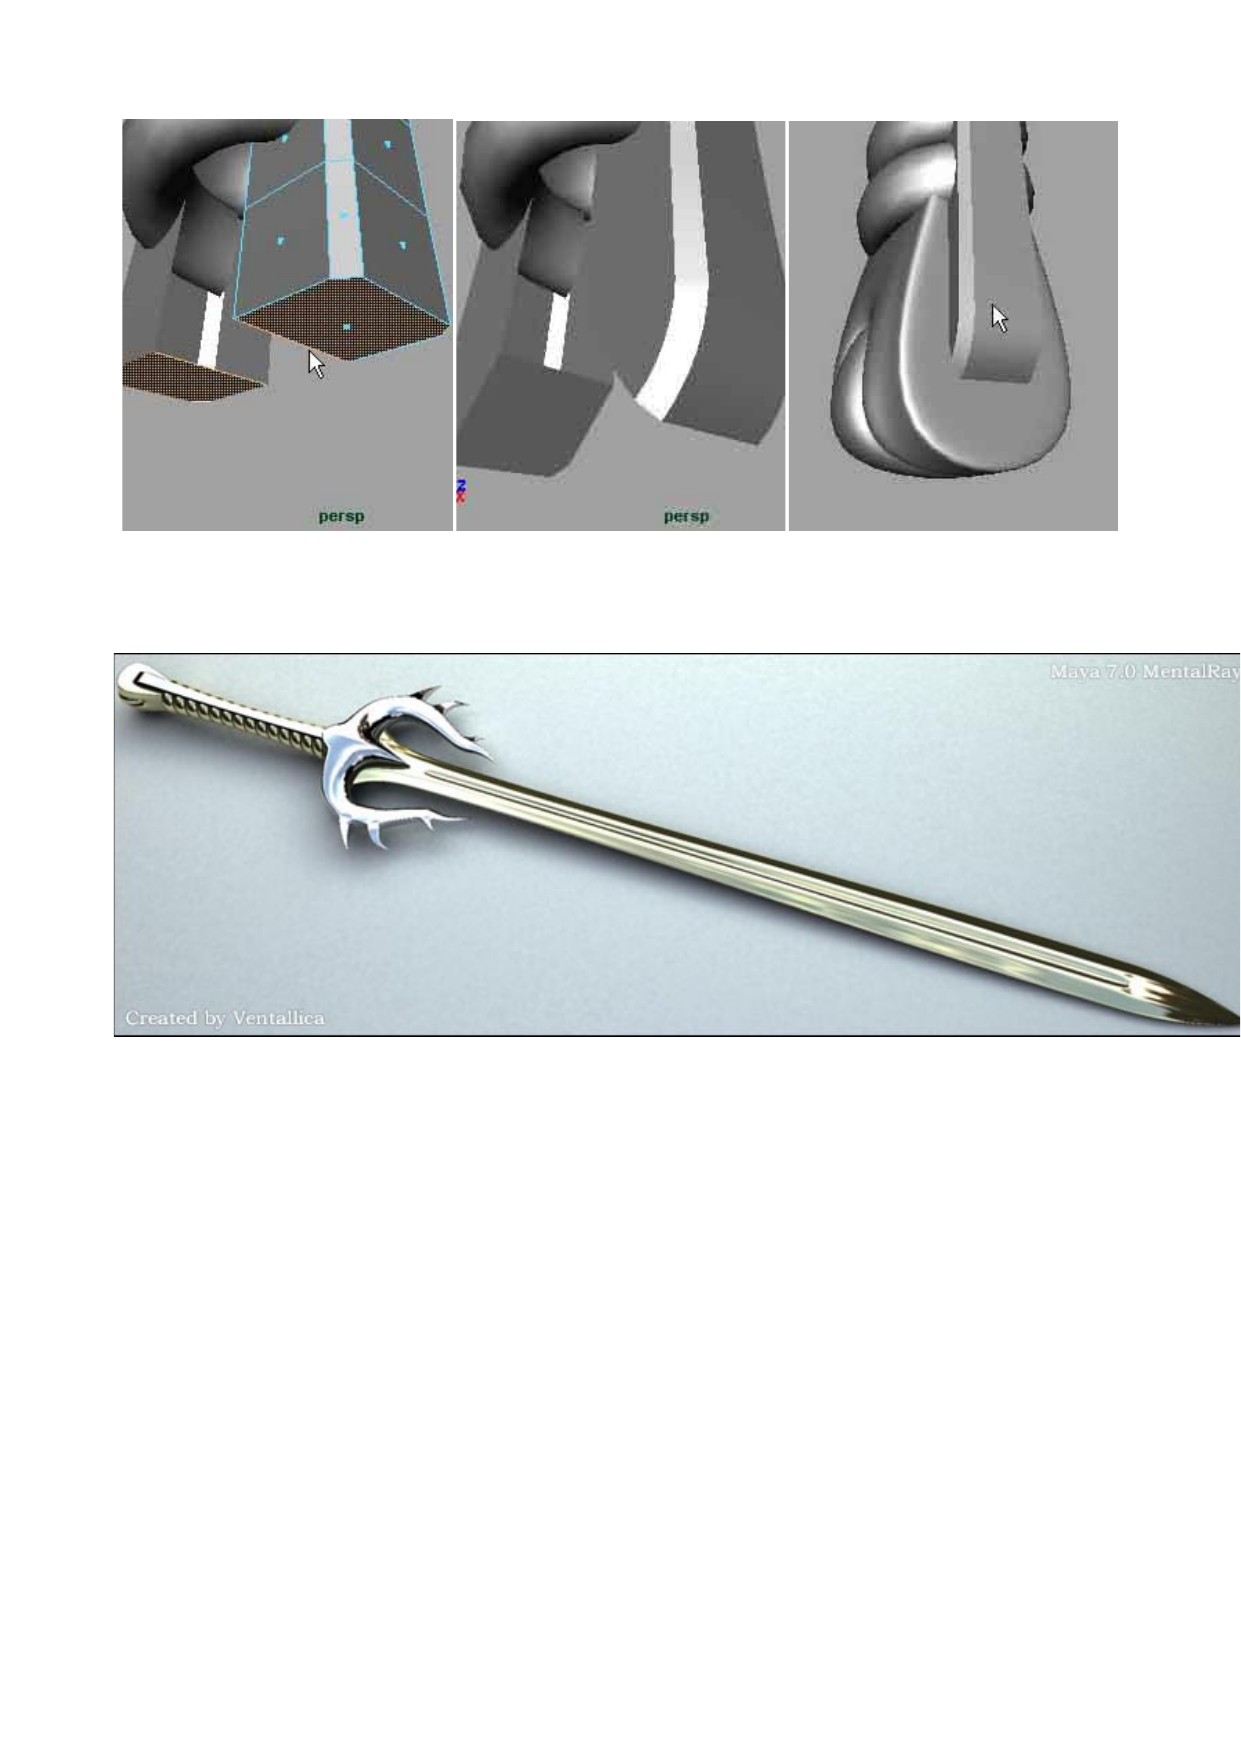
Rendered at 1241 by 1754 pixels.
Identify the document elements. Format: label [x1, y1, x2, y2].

picture [113, 653, 1241, 1037]
picture [788, 121, 1118, 531]
picture [456, 121, 786, 531]
picture [122, 119, 453, 531]
